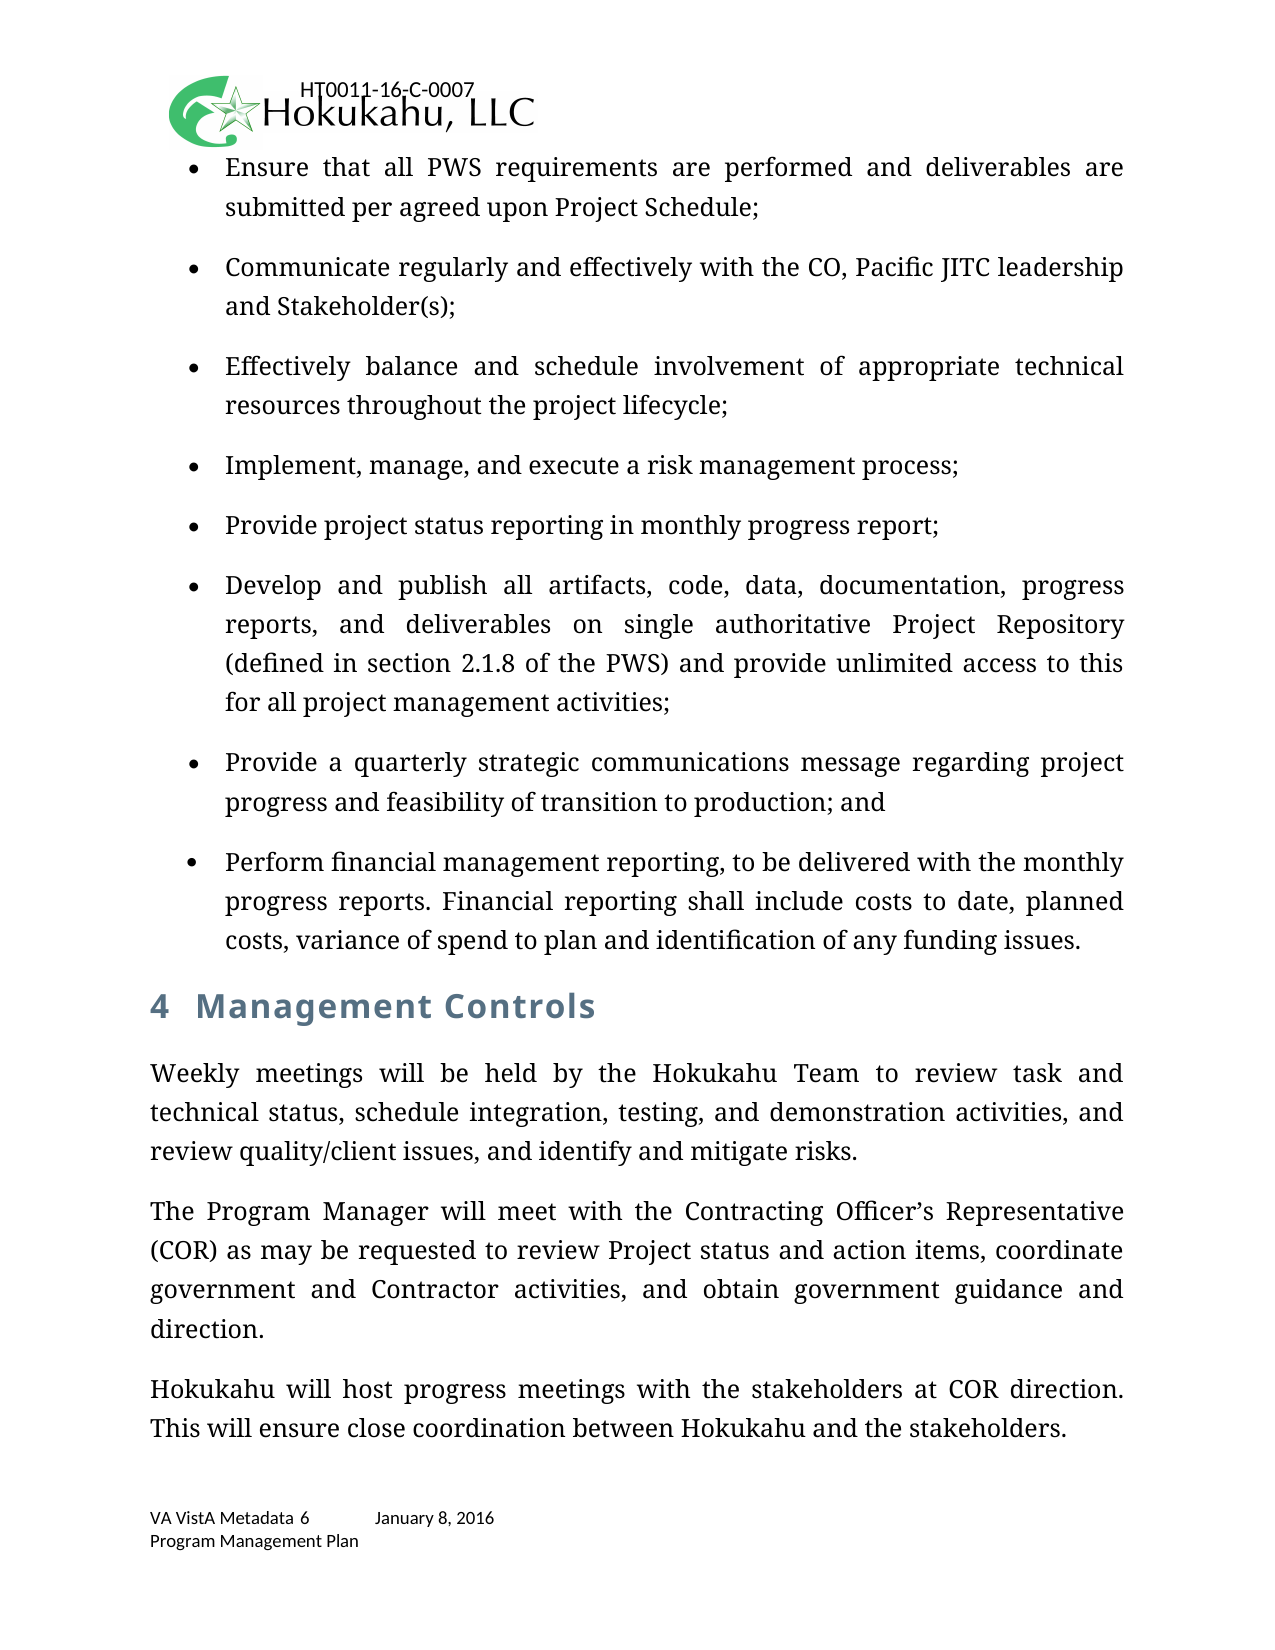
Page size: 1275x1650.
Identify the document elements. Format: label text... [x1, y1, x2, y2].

list Develop and publish all artifacts, code, data, documentation, progress reports, and deliverables on single authoritative Project Repository (defined in section 2.1.8 of the PWS) and provide unlimited access to this for all project management activities; [187, 567, 1125, 719]
picture [168, 75, 538, 150]
list Provide a quarterly strategic communications message regarding project progress and feasibility of transition to production; and [187, 745, 1125, 818]
text The Program Manager will meet with the Contracting Officer’s Representative (COR) as may be requested to review Project status and action items, coordinate government and Contractor activities, and obtain government guidance and direction. [150, 1194, 1125, 1345]
list Implement, manage, and execute a risk management process; [187, 447, 1125, 482]
text Weekly meetings will be held by the Hokukahu Team to review task and technical status, schedule integration, testing, and demonstration activities, and review quality/client issues, and identify and mitigate risks. [150, 1056, 1125, 1168]
text Hokukahu will host progress meetings with the stakeholders at COR direction. This will ensure close coordination between Hokukahu and the stakeholders. [150, 1371, 1125, 1444]
list Ensure that all PWS requirements are performed and deliverables are submitted per agreed upon Project Schedule; [187, 150, 1125, 223]
list Communicate regularly and effectively with the CO, Pacific JITC leadership and Stakeholder(s); [187, 249, 1125, 322]
list Perform financial management reporting, to be delivered with the monthly progress reports. Financial reporting shall include costs to date, planned costs, variance of spend to plan and identification of any funding issues. [187, 844, 1125, 957]
list Provide project status reporting in monthly progress report; [187, 507, 1125, 542]
subtitle Management Controls [150, 982, 1125, 1028]
list Effectively balance and schedule involvement of appropriate technical resources throughout the project lifecycle; [187, 348, 1125, 422]
